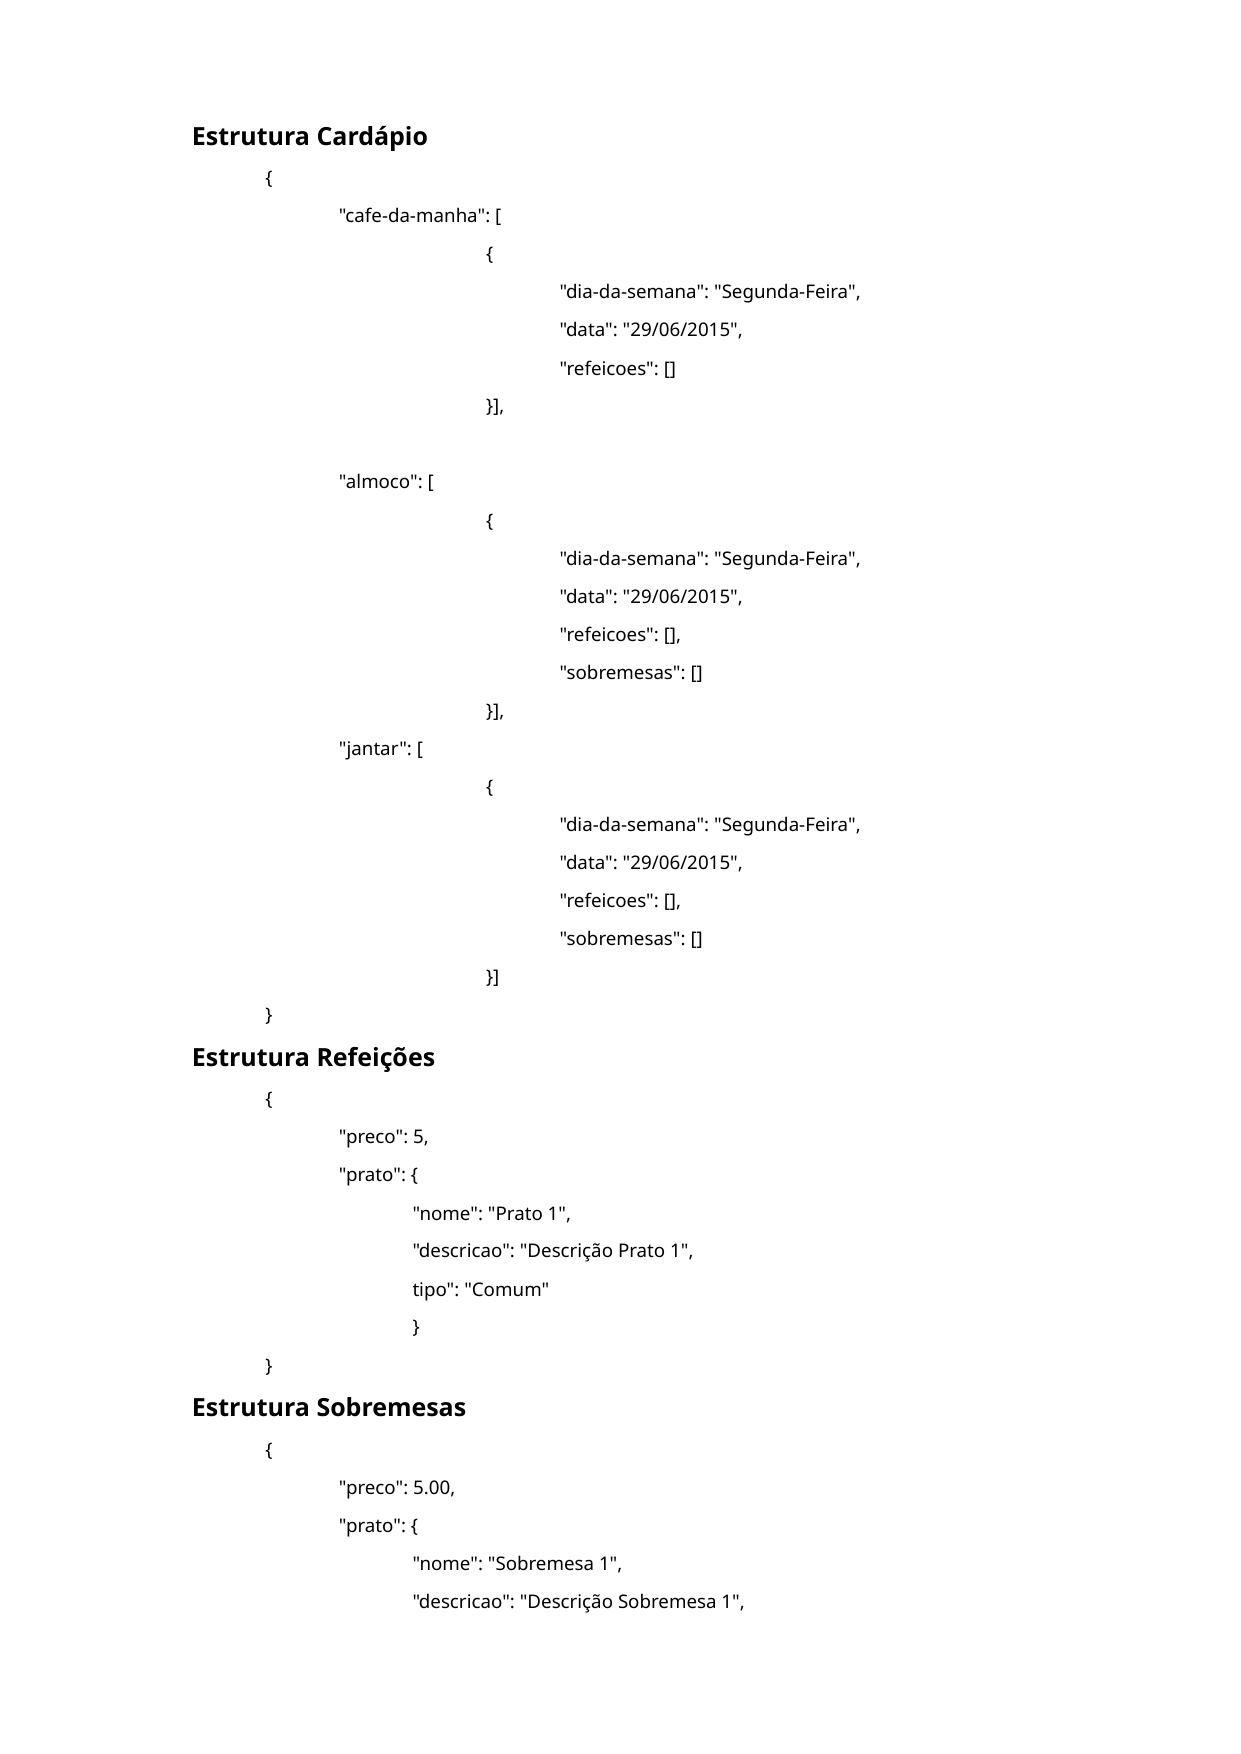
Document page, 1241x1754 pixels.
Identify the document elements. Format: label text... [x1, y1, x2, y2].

text "dia-da-semana": "Segunda-Feira", [118, 811, 1122, 837]
text } [118, 1314, 1122, 1339]
text { [118, 1086, 1122, 1111]
text "prato": { [118, 1512, 1122, 1538]
text "preco": 5, [118, 1124, 1122, 1149]
text }], [118, 697, 1122, 722]
text "nome": "Prato 1", [118, 1200, 1122, 1225]
text "dia-da-semana": "Segunda-Feira", [118, 545, 1122, 570]
text }] [118, 963, 1122, 989]
text "nome": "Sobremesa 1", [118, 1551, 1122, 1576]
text "data": "29/06/2015", [118, 317, 1122, 342]
text Estrutura Cardápio [118, 118, 1122, 152]
text "sobremesas": [] [118, 925, 1122, 951]
text "dia-da-semana": "Segunda-Feira", [118, 279, 1122, 304]
text "almoco": [ [118, 469, 1122, 494]
text tipo": "Comum" [118, 1276, 1122, 1301]
text Estrutura Refeições [118, 1039, 1122, 1073]
text "refeicoes": [], [118, 887, 1122, 913]
text "cafe-da-manha": [ [118, 203, 1122, 228]
text "descricao": "Descrição Sobremesa 1", [118, 1588, 1122, 1614]
text } [118, 1001, 1122, 1027]
text "jantar": [ [118, 735, 1122, 761]
text { [118, 773, 1122, 798]
text } [118, 1352, 1122, 1377]
text "data": "29/06/2015", [118, 583, 1122, 608]
text "refeicoes": [], [118, 621, 1122, 646]
text "prato": { [118, 1162, 1122, 1187]
text { [118, 507, 1122, 532]
text "sobremesas": [] [118, 659, 1122, 684]
text }], [118, 393, 1122, 418]
text { [118, 1436, 1122, 1462]
text "preco": 5.00, [118, 1474, 1122, 1500]
text "descricao": "Descrição Prato 1", [118, 1238, 1122, 1263]
text "data": "29/06/2015", [118, 849, 1122, 874]
text Estrutura Sobremesas [118, 1390, 1122, 1424]
text "refeicoes": [] [118, 355, 1122, 380]
text { [118, 165, 1122, 190]
text { [118, 241, 1122, 266]
